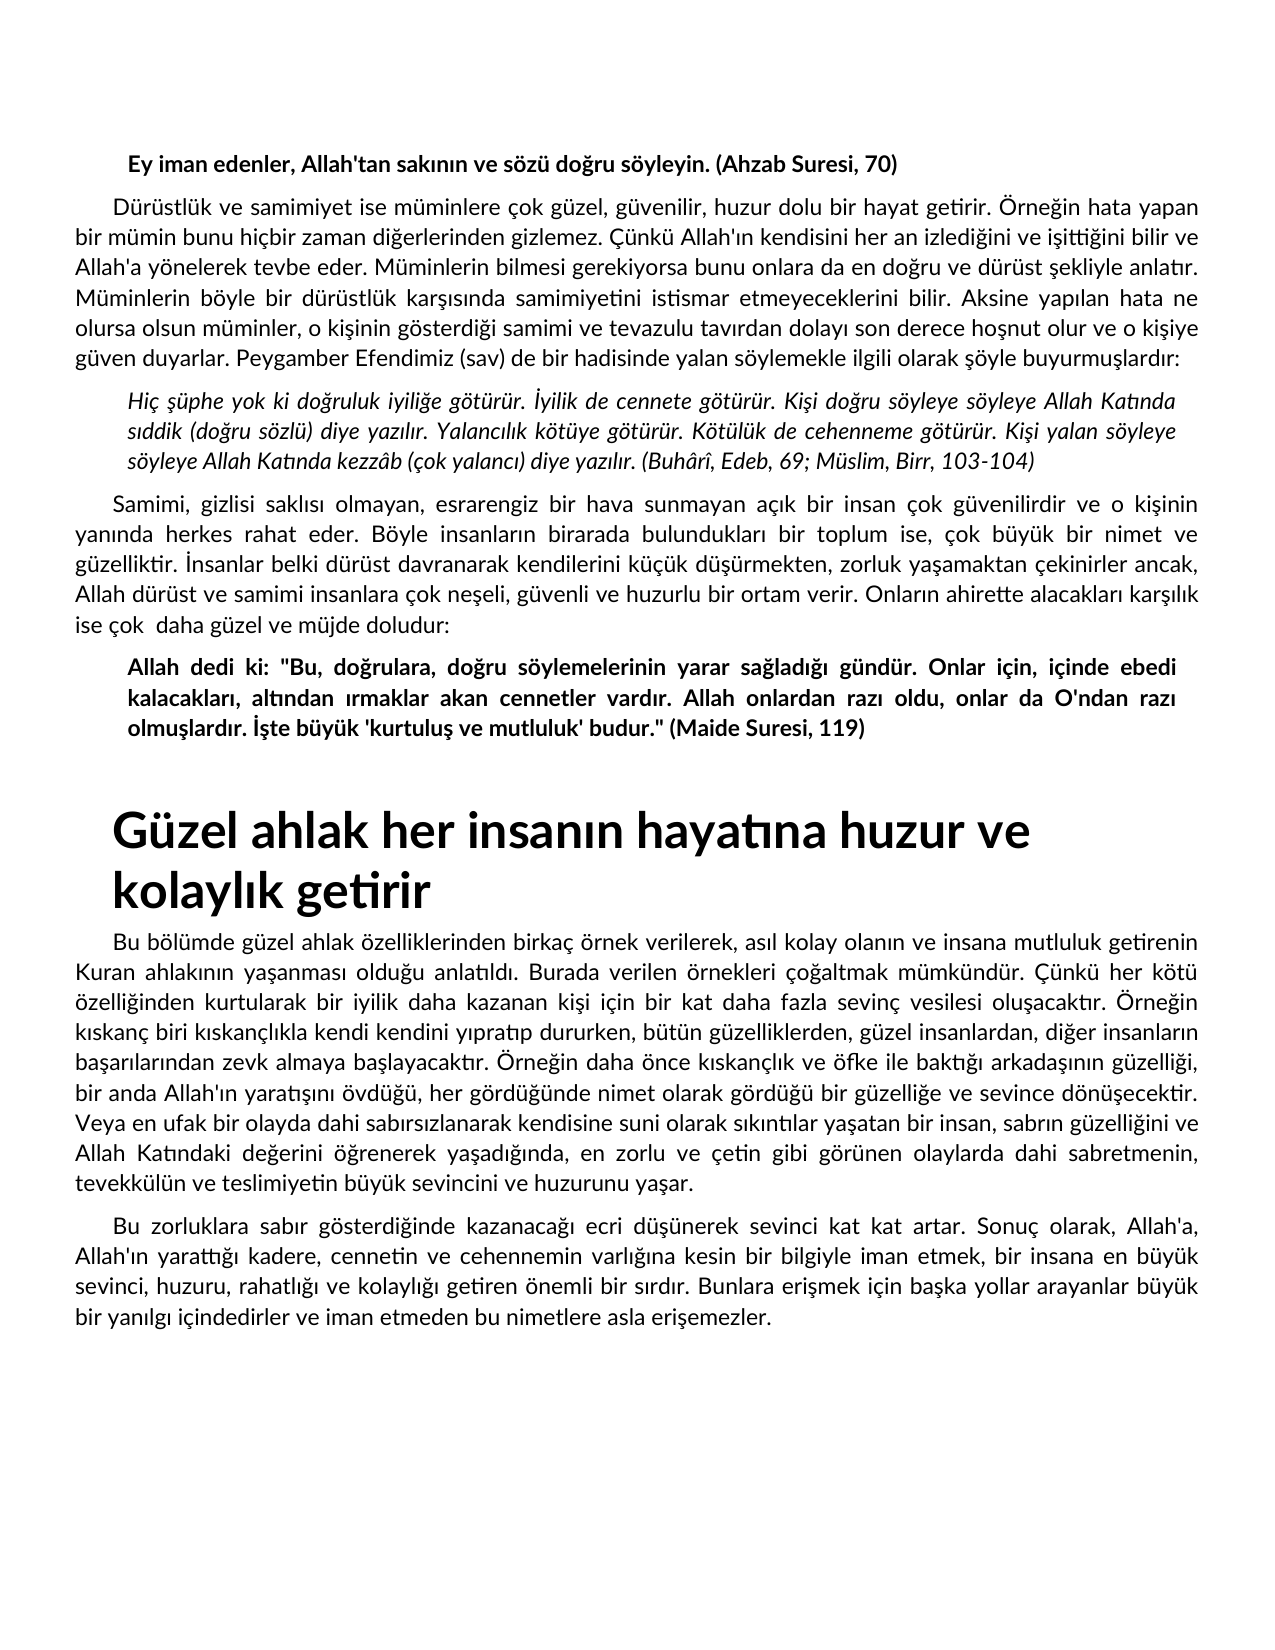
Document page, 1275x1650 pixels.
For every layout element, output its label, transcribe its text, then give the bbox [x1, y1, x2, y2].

text Bu zorluklara sabır gösterdiğinde kazanacağı ecri düşünerek sevinci kat kat artar. Sonuç olarak, Allah'a, Allah'ın yarattığı kadere, cennetin ve cehennemin varlığına kesin bir bilgiyle iman etmek, bir insana en büyük sevinci, huzuru, rahatlığı ve kolaylığı getiren önemli bir sırdır. Bunlara erişmek için başka yollar arayanlar büyük bir yanılgı içindedirler ve iman etmeden bu nimetlere asla erişemezler. [75, 1212, 1200, 1330]
text Hiç şüphe yok ki doğruluk iyiliğe götürür. İyilik de cennete götürür. Kişi doğru söyleye söyleye Allah Katında sıddik (doğru sözlü) diye yazılır. Yalancılık kötüye götürür. Kötülük de cehenneme götürür. Kişi yalan söyleye söyleye Allah Katında kezzâb (çok yalancı) diye yazılır. (Buhârî, Edeb, 69; Müslim, Birr, 103-104) [127, 386, 1177, 474]
text Bu bölümde güzel ahlak özelliklerinden birkaç örnek verilerek, asıl kolay olanın ve insana mutluluk getirenin Kuran ahlakının yaşanması olduğu anlatıldı. Burada verilen örnekleri çoğaltmak mümkündür. Çünkü her kötü özelliğinden kurtularak bir iyilik daha kazanan kişi için bir kat daha fazla sevinç vesilesi oluşacaktır. Örneğin kıskanç biri kıskançlıkla kendi kendini yıpratıp dururken, bütün güzelliklerden, güzel insanlardan, diğer insanların başarılarından zevk almaya başlayacaktır. Örneğin daha önce kıskançlık ve öfke ile baktığı arkadaşının güzelliği, bir anda Allah'ın yaratışını övdüğü, her gördüğünde nimet olarak gördüğü bir güzelliğe ve sevince dönüşecektir. Veya en ufak bir olayda dahi sabırsızlanarak kendisine suni olarak sıkıntılar yaşatan bir insan, sabrın güzelliğini ve Allah Katındaki değerini öğrenerek yaşadığında, en zorlu ve çetin gibi görünen olaylarda dahi sabretmenin, tevekkülün ve teslimiyetin büyük sevincini ve huzurunu yaşar. [75, 927, 1200, 1196]
text Samimi, gizlisi saklısı olmayan, esrarengiz bir hava sunmayan açık bir insan çok güvenilirdir ve o kişinin yanında herkes rahat eder. Böyle insanların birarada bulundukları bir toplum ise, çok büyük bir nimet ve güzelliktir. İnsanlar belki dürüst davranarak kendilerini küçük düşürmekten, zorluk yaşamaktan çekinirler ancak, Allah dürüst ve samimi insanlara çok neşeli, güvenli ve huzurlu bir ortam verir. Onların ahirette alacakları karşılık ise çok daha güzel ve müjde doludur: [75, 489, 1200, 638]
subtitle Güzel ahlak her insanın hayatına huzur ve kolaylık getirir [112, 799, 1200, 919]
text Allah dedi ki: "Bu, doğrulara, doğru söylemelerinin yarar sağladığı gündür. Onlar için, içinde ebedi kalacakları, altından ırmaklar akan cennetler vardır. Allah onlardan razı oldu, onlar da O'ndan razı olmuşlardır. İşte büyük 'kurtuluş ve mutluluk' budur." (Maide Suresi, 119) [127, 653, 1177, 741]
text Ey iman edenler, Allah'tan sakının ve sözü doğru söyleyin. (Ahzab Suresi, 70) [127, 150, 1177, 177]
text Dürüstlük ve samimiyet ise müminlere çok güzel, güvenilir, huzur dolu bir hayat getirir. Örneğin hata yapan bir mümin bunu hiçbir zaman diğerlerinden gizlemez. Çünkü Allah'ın kendisini her an izlediğini ve işittiğini bilir ve Allah'a yönelerek tevbe eder. Müminlerin bilmesi gerekiyorsa bunu onlara da en doğru ve dürüst şekliyle anlatır. Müminlerin böyle bir dürüstlük karşısında samimiyetini istismar etmeyeceklerini bilir. Aksine yapılan hata ne olursa olsun müminler, o kişinin gösterdiği samimi ve tevazulu tavırdan dolayı son derece hoşnut olur ve o kişiye güven duyarlar. Peygamber Efendimiz (sav) de bir hadisinde yalan söylemekle ilgili olarak şöyle buyurmuşlardır: [75, 193, 1200, 371]
